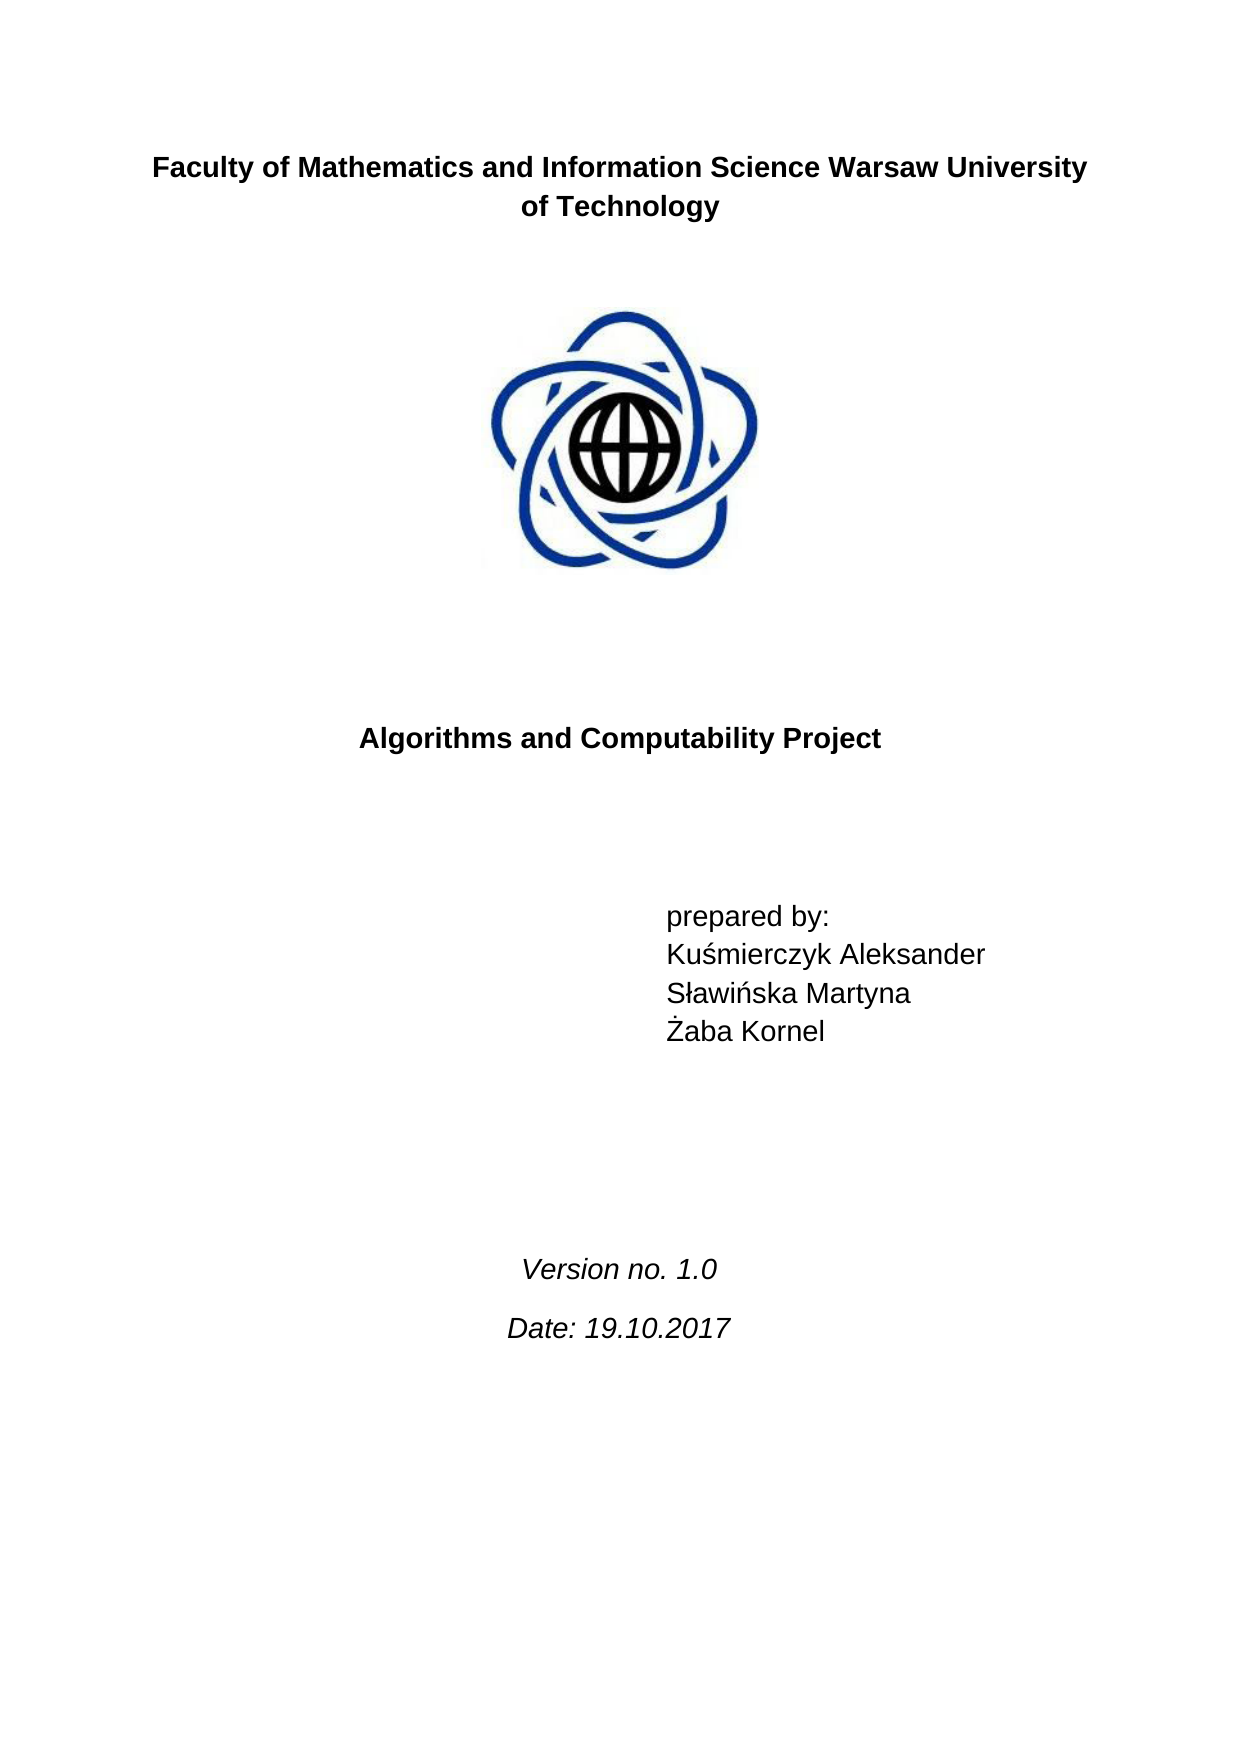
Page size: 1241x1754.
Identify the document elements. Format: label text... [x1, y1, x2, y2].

text Faculty of Mathematics and Information Science Warsaw University of Technology [150, 150, 1090, 222]
text Date: 19.10.2017 [150, 1311, 1090, 1345]
text prepared by: Kuśmierczyk Aleksander Sławińska Martyna Żaba Kornel [666, 899, 1090, 1048]
text Algorithms and Computability Project [150, 721, 1090, 754]
text Version no. 1.0 [150, 1252, 1090, 1285]
